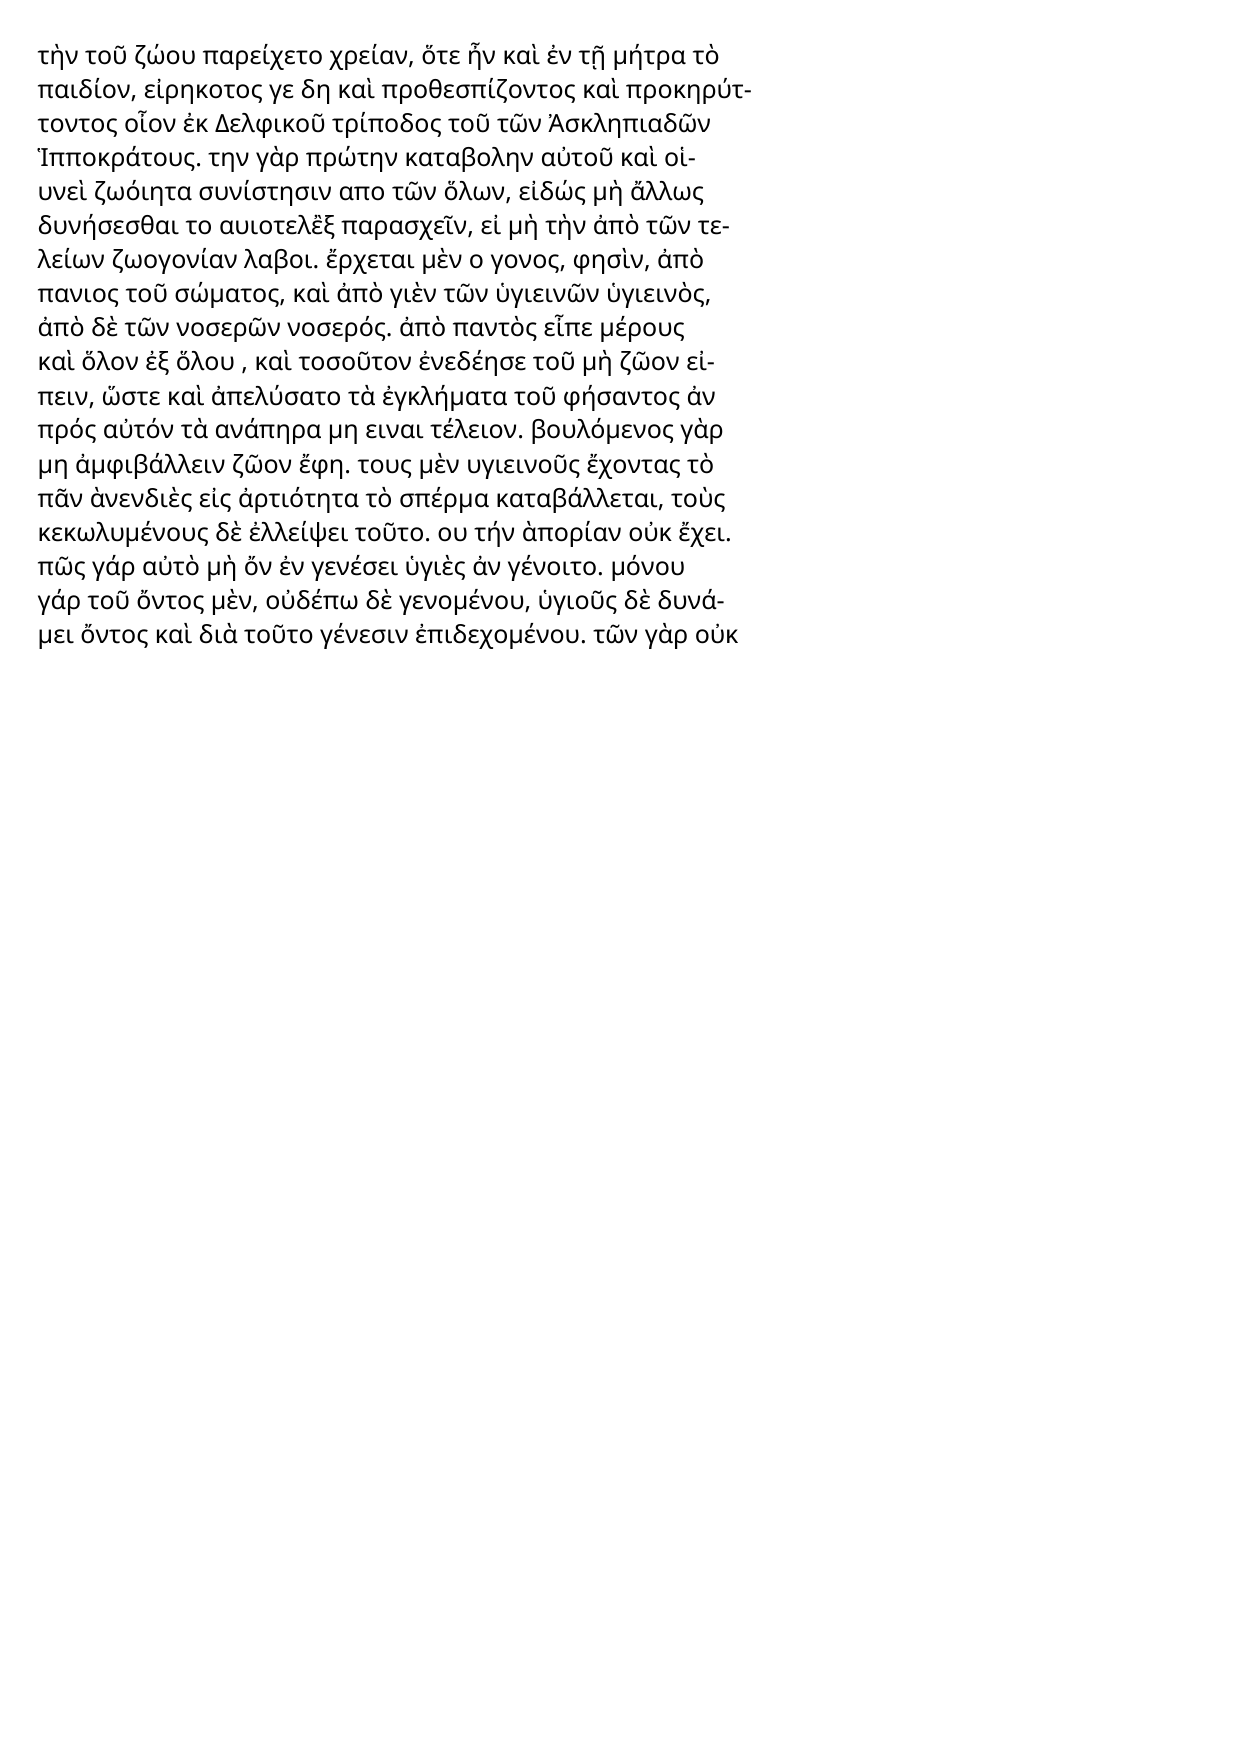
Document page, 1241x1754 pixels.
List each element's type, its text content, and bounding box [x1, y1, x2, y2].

text τὴν τοῦ ζώου παρείχετο χρείαν, ὅτε ἦν καὶ ἐν τῇ μήτρα τὸ παιδίον, εἰρηκοτος γε δη καὶ προθεσπίζοντος καὶ προκηρύτ- τοντος οἶον ἐκ Δελφικοῦ τρίποδος τοῦ τῶν Ἀσκληπιαδῶν Ἱπποκράτους. την γὰρ πρώτην καταβολην αὐτοῦ καὶ οἱ- υνεὶ ζωόιητα συνίστησιν απο τῶν ὅλων, εἰδώς μὴ ἄλλως δυνήσεσθαι το αυιοτελἒξ παρασχεῖν, εἰ μὴ τὴν ἀπὸ τῶν τε- λείων ζωογονίαν λαβοι. ἔρχεται μὲν ο γονος, φησὶν, ἀπὸ πανιος τοῦ σώματος, καὶ ἀπὸ γιὲν τῶν ὑγιεινῶν ὑγιεινὸς, ἀπὸ δὲ τῶν νοσερῶν νοσερός. ἀπὸ παντὸς εἶπε μέρους καὶ ὅλον ἐξ ὅλου , καὶ τοσοῦτον ἐνεδέησε τοῦ μὴ ζῶον εἰ- πειν, ὥστε καὶ ἀπελύσατο τὰ ἐγκλήματα τοῦ φήσαντος ἀν πρός αὐτόν τὰ ανάπηρα μη ειναι τέλειον. βουλόμενος γὰρ μη ἀμφιβάλλειν ζῶον ἔφη. τους μὲν υγιεινοῦς ἔχοντας τὸ πᾶν ὰνενδιὲς εἰς ἀρτιότητα τὸ σπέρμα καταβάλλεται, τοὺς κεκωλυμένους δὲ ἐλλείψει τοῦτο. ου τήν ὰπορίαν οὐκ ἔχει. πῶς γάρ αὐτὸ μὴ ὄν ἐν γενέσει ὑγιὲς ἀν γένοιτο. μόνου γάρ τοῦ ὄντος μὲν, οὐδέπω δὲ γενομένου, ὑγιοῦς δὲ δυνά- μει ὄντος καὶ διὰ τοῦτο γένεσιν ἐπιδεχομένου. τῶν γὰρ οὐκ [37, 37, 1203, 651]
